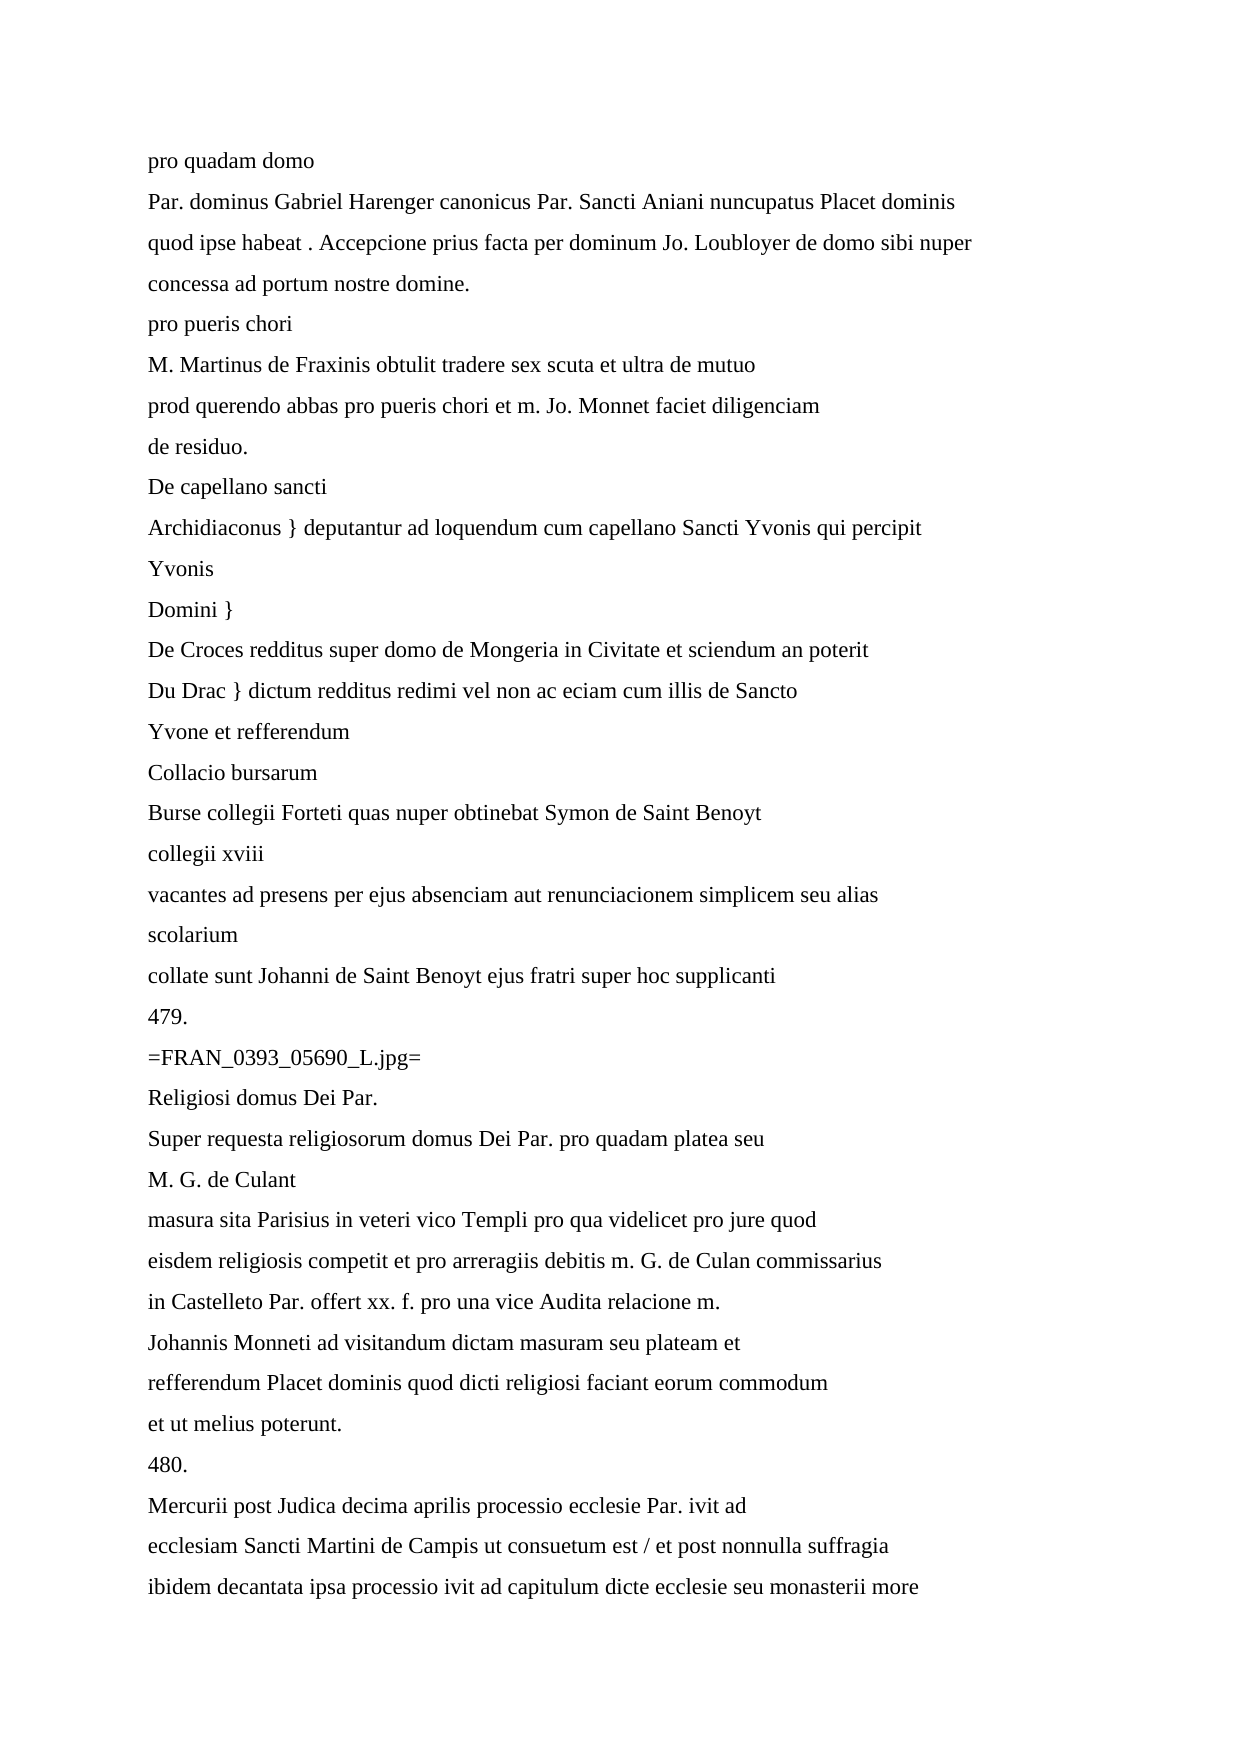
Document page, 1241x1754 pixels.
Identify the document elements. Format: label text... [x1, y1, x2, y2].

text scolarium [148, 921, 1093, 948]
text et ut melius poterunt. [148, 1410, 1093, 1437]
text eisdem religiosis competit et pro arreragiis debitis m. G. de Culan commissarius [148, 1247, 1093, 1274]
text ecclesiam Sancti Martini de Campis ut consuetum est / et post nonnulla suffragia [148, 1532, 1093, 1559]
text concessa ad portum nostre domine. [148, 270, 1093, 296]
text =FRAN_0393_05690_L.jpg= [148, 1044, 1093, 1070]
text pro pueris chori [148, 311, 1093, 337]
text Religiosi domus Dei Par. [148, 1084, 1093, 1111]
text 480. [148, 1451, 1093, 1477]
text Par. dominus Gabriel Harenger canonicus Par. Sancti Aniani nuncupatus Placet dominis [148, 188, 1093, 215]
text pro quadam domo [148, 148, 1093, 174]
text in Castelleto Par. offert xx. f. pro una vice Audita relacione m. [148, 1288, 1093, 1314]
text Super requesta religiosorum domus Dei Par. pro quadam platea seu [148, 1125, 1093, 1151]
text Burse collegii Forteti quas nuper obtinebat Symon de Saint Benoyt [148, 799, 1093, 826]
text Yvone et refferendum [148, 718, 1093, 744]
text Mercurii post Judica decima aprilis processio ecclesie Par. ivit ad [148, 1492, 1093, 1518]
text Archidiaconus } deputantur ad loquendum cum capellano Sancti Yvonis qui percipit [148, 514, 1093, 541]
text quod ipse habeat . Accepcione prius facta per dominum Jo. Loubloyer de domo sibi nuper [148, 229, 1093, 255]
text M. G. de Culant [148, 1166, 1093, 1192]
text Yvonis [148, 555, 1093, 581]
text De Croces redditus super domo de Mongeria in Civitate et sciendum an poterit [148, 636, 1093, 663]
text collate sunt Johanni de Saint Benoyt ejus fratri super hoc supplicanti [148, 962, 1093, 988]
text Domini } [148, 596, 1093, 622]
text de residuo. [148, 433, 1093, 459]
text masura sita Parisius in veteri vico Templi pro qua videlicet pro jure quod [148, 1207, 1093, 1233]
text Johannis Monneti ad visitandum dictam masuram seu plateam et [148, 1329, 1093, 1355]
text M. Martinus de Fraxinis obtulit tradere sex scuta et ultra de mutuo [148, 351, 1093, 378]
text collegii xviii [148, 840, 1093, 866]
text Collacio bursarum [148, 758, 1093, 785]
text prod querendo abbas pro pueris chori et m. Jo. Monnet faciet diligenciam [148, 392, 1093, 418]
text refferendum Placet dominis quod dicti religiosi faciant eorum commodum [148, 1369, 1093, 1396]
text Du Drac } dictum redditus redimi vel non ac eciam cum illis de Sancto [148, 677, 1093, 703]
text De capellano sancti [148, 473, 1093, 500]
text vacantes ad presens per ejus absenciam aut renunciacionem simplicem seu alias [148, 881, 1093, 907]
text 479. [148, 1003, 1093, 1029]
text ibidem decantata ipsa processio ivit ad capitulum dicte ecclesie seu monasterii more [148, 1573, 1093, 1599]
